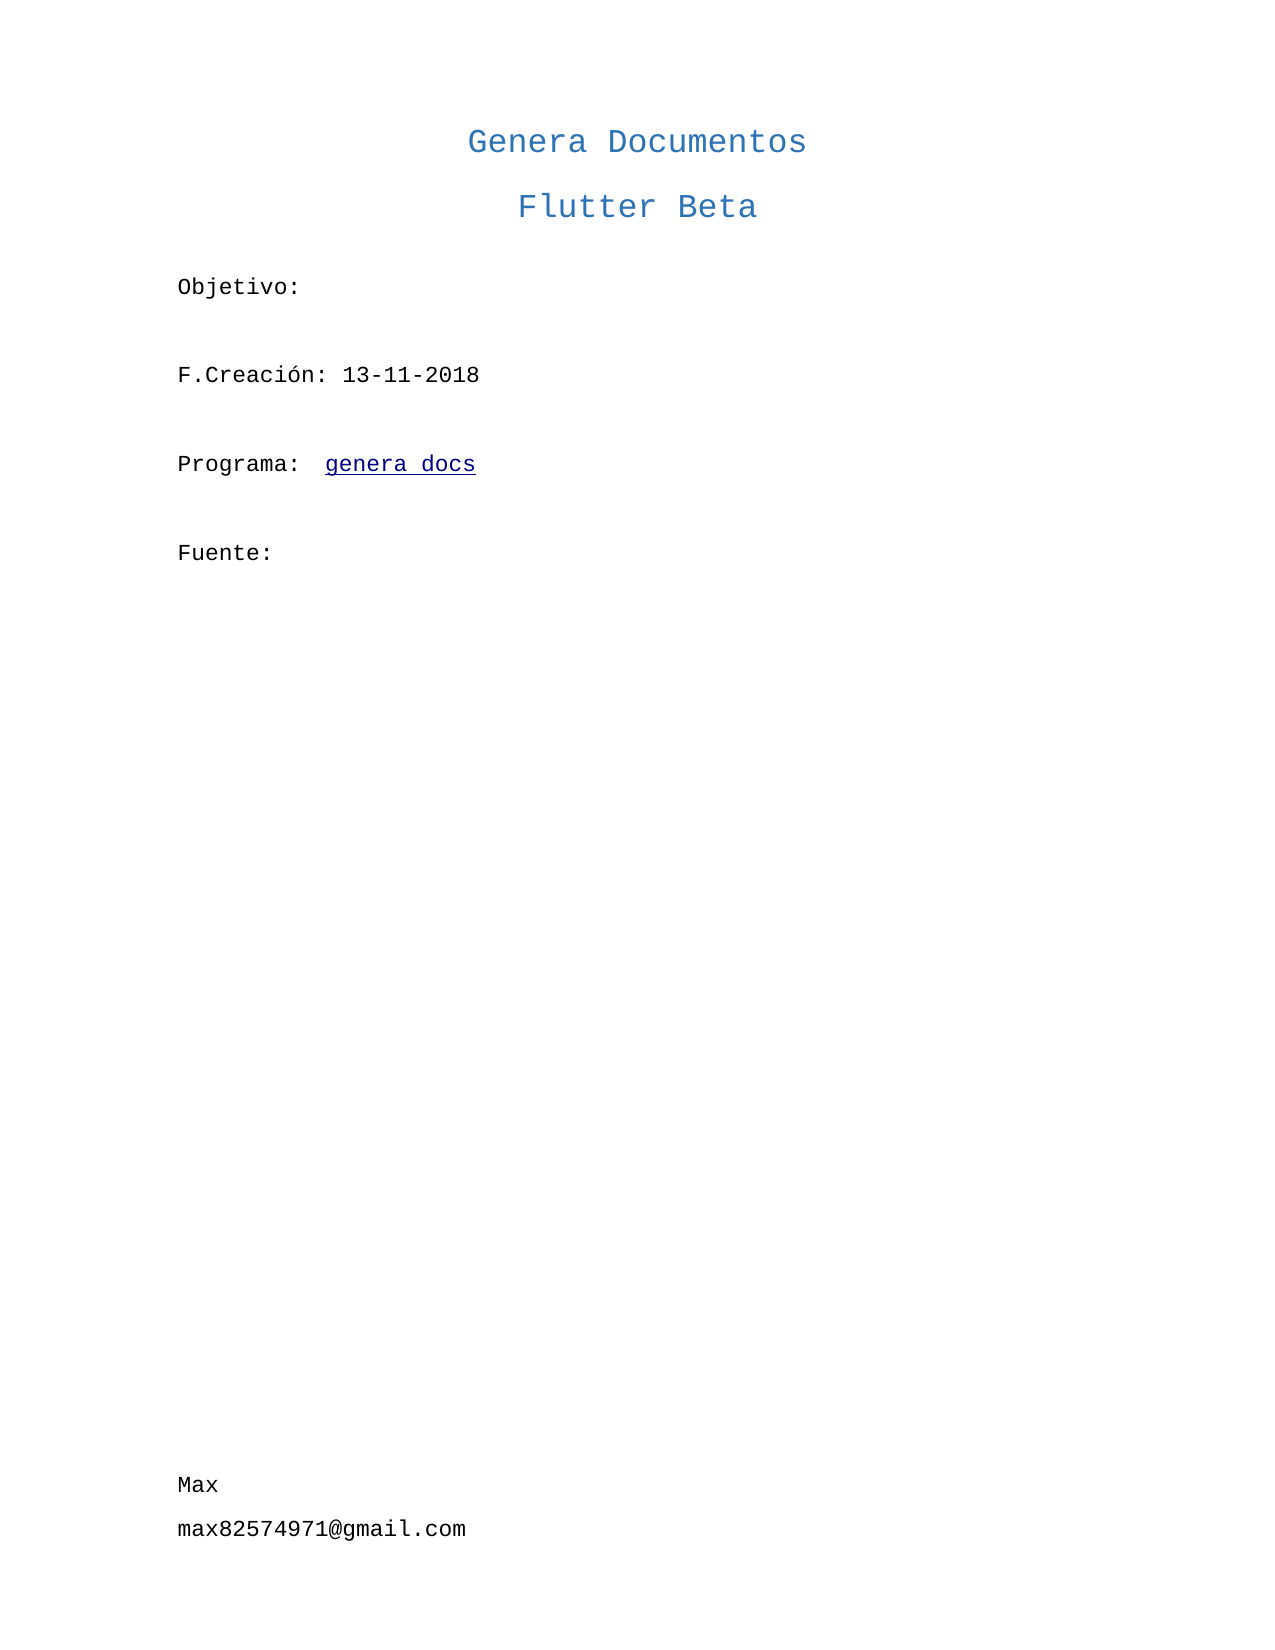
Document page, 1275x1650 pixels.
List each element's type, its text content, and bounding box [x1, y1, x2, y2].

subtitle Flutter Beta [177, 190, 1098, 228]
text Objetivo: [177, 275, 1098, 301]
subtitle Genera Documentos [177, 125, 1098, 163]
text max82574971@gmail.com [177, 1517, 1098, 1543]
text Fuente: [177, 541, 1098, 567]
text F.Creación: 13-11-2018 [177, 364, 1098, 390]
text Programa: genera docs [177, 452, 1098, 478]
text Max [177, 1473, 1098, 1499]
